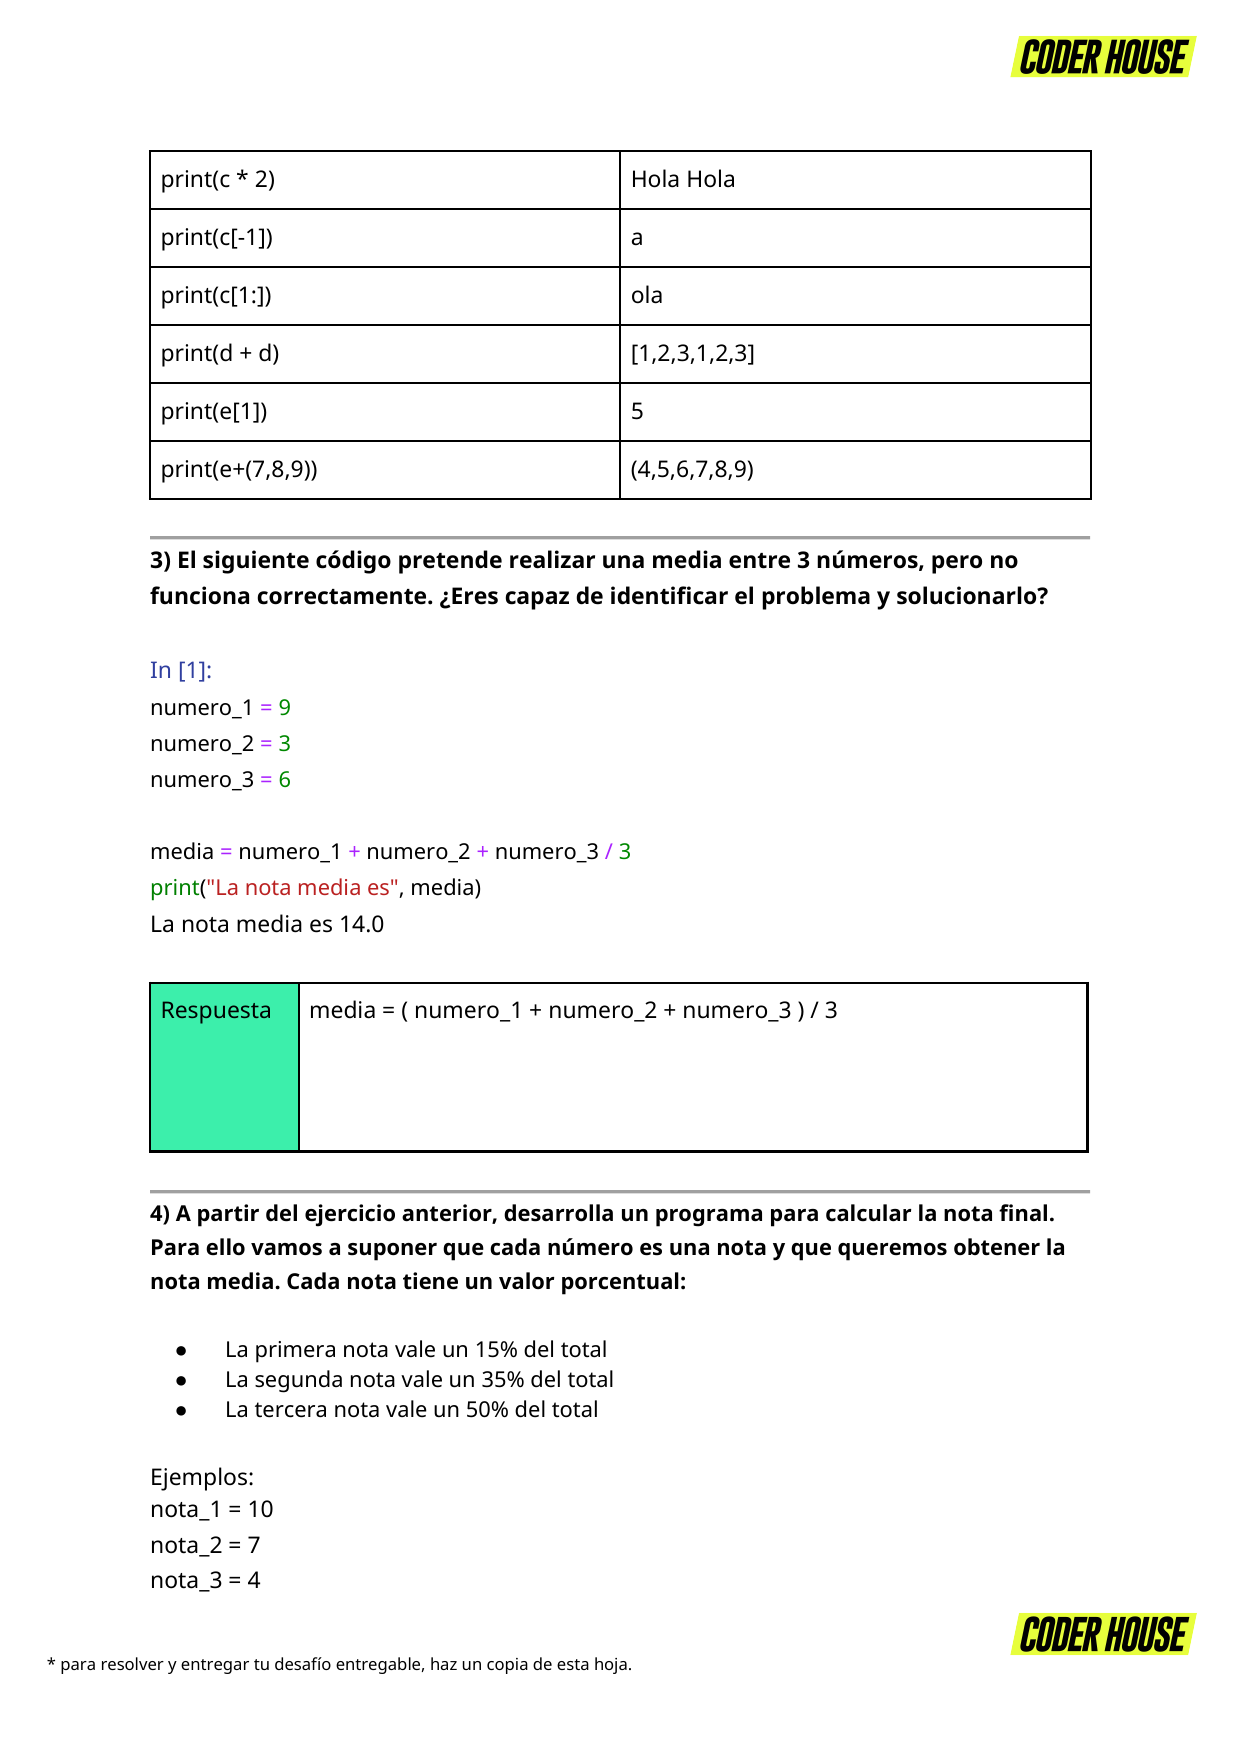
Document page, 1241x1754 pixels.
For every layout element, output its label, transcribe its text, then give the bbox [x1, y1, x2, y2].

list La primera nota vale un 15% del total [187, 1334, 1090, 1364]
table_header Respuesta [151, 984, 298, 1150]
text print("La nota media es", media) [150, 872, 1167, 902]
table_cell print(e+(7,8,9)) [151, 442, 619, 498]
picture [1006, 1607, 1201, 1662]
text Ejemplos: [150, 1461, 1090, 1493]
text In [1]: [150, 654, 1090, 685]
text media = numero_1 + numero_2 + numero_3 / 3 [150, 836, 1167, 866]
table_cell 5 [621, 384, 1090, 440]
text numero_3 = 6 [150, 764, 1167, 793]
picture [1006, 29, 1201, 84]
table_cell a [621, 210, 1090, 266]
table_cell print(c * 2) [151, 152, 619, 208]
table_cell ola [621, 268, 1090, 324]
text numero_1 = 9 [150, 692, 1167, 721]
table_cell [1,2,3,1,2,3] [621, 326, 1090, 382]
table_cell print(c[-1]) [151, 210, 619, 266]
text 3) El siguiente código pretende realizar una media entre 3 números, pero no funciona correctamente. ¿Eres capaz de identificar el problema y solucionarlo? [150, 540, 1090, 611]
table_cell print(d + d) [151, 326, 619, 382]
table_header media = ( numero_1 + numero_2 + numero_3 ) / 3 [300, 984, 1086, 1150]
text nota_3 = 4 [150, 1564, 1090, 1596]
list La tercera nota vale un 50% del total [187, 1394, 1090, 1424]
text nota_2 = 7 [150, 1528, 1090, 1560]
text 4) A partir del ejercicio anterior, desarrolla un programa para calcular la nota final. Para ello vamos a suponer que cada número es una nota y que queremos obtener la nota media. Cada nota tiene un valor porcentual: [150, 1194, 1090, 1296]
list La segunda nota vale un 35% del total [187, 1364, 1090, 1394]
table_cell (4,5,6,7,8,9) [621, 442, 1090, 498]
table_cell print(e[1]) [151, 384, 619, 440]
text numero_2 = 3 [150, 728, 1167, 757]
text La nota media es 14.0 [150, 908, 1090, 939]
table_cell print(c[1:]) [151, 268, 619, 324]
table_cell Hola Hola [621, 152, 1090, 208]
text ​ [150, 800, 1167, 829]
text nota_1 = 10 [150, 1493, 1090, 1524]
